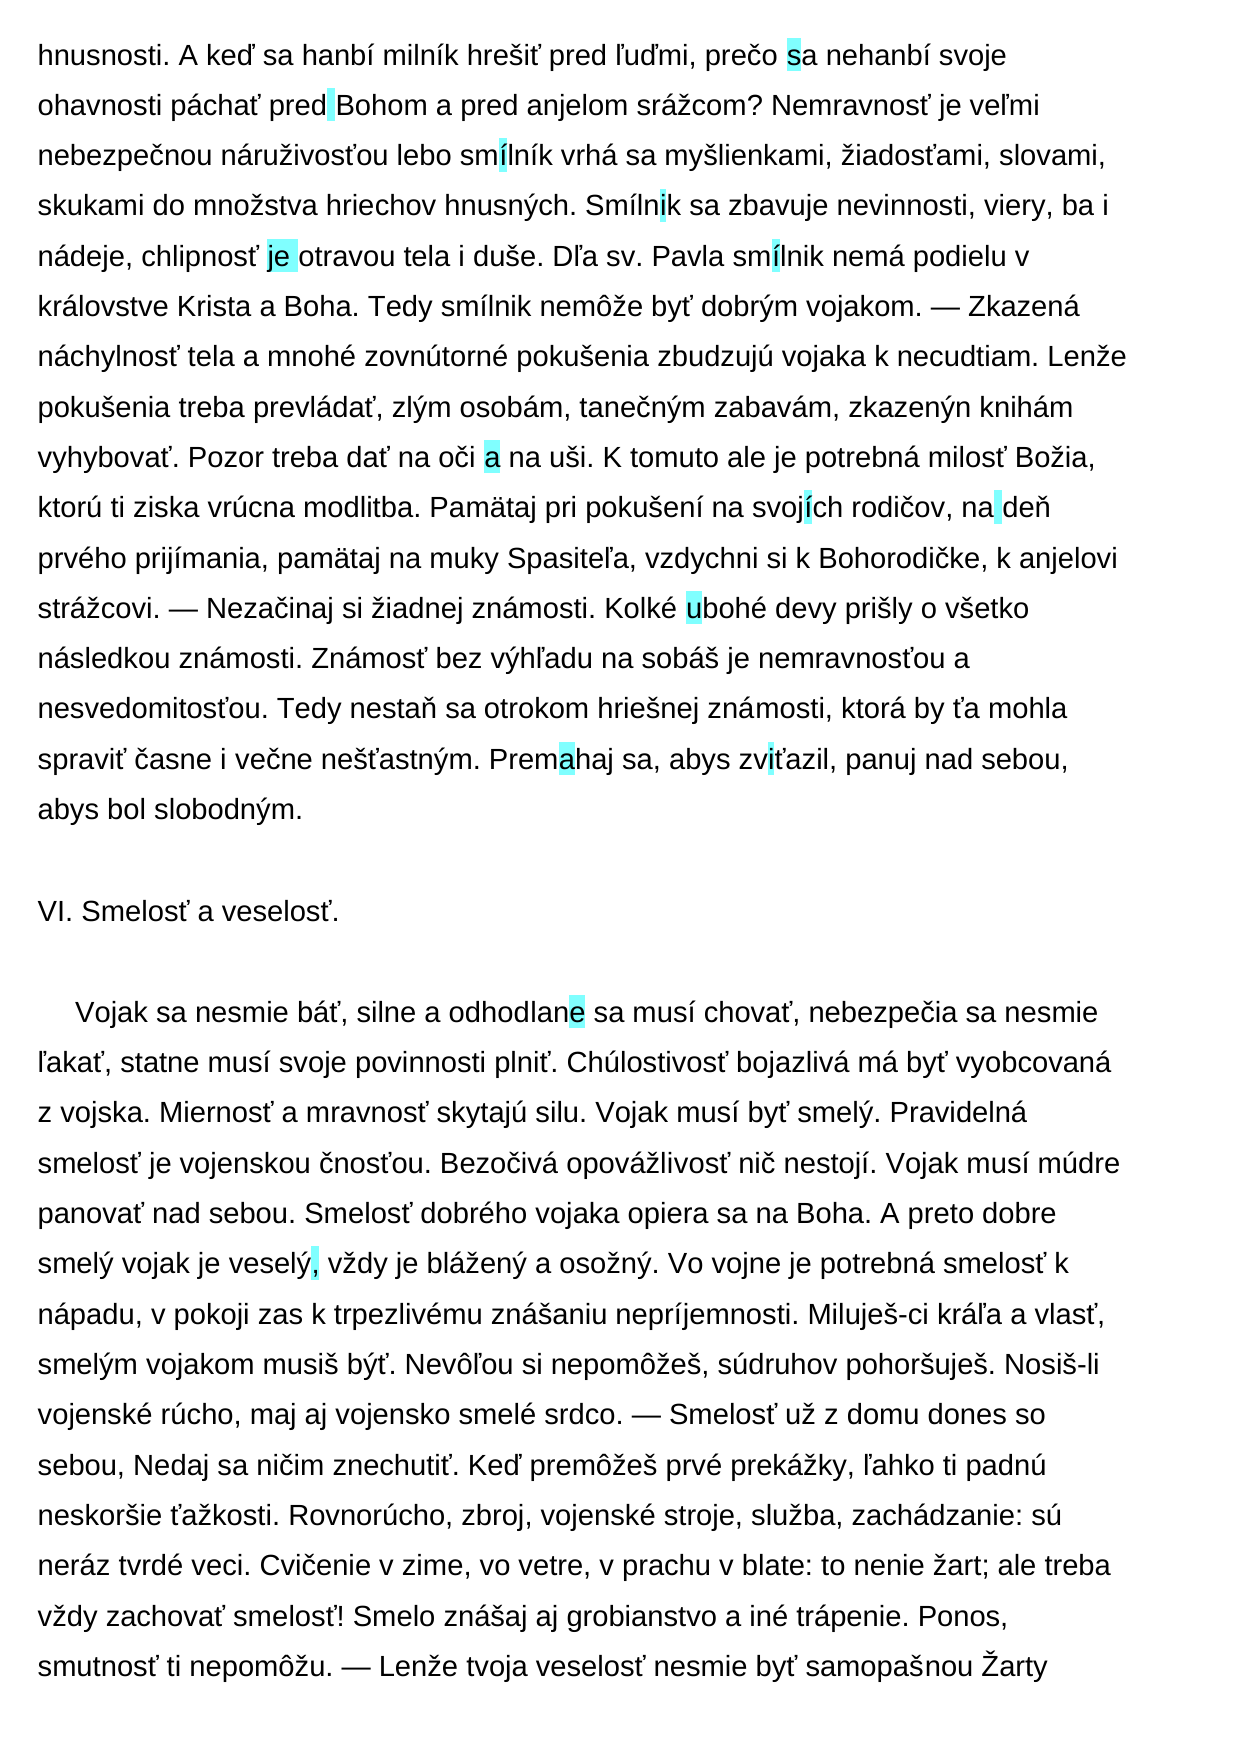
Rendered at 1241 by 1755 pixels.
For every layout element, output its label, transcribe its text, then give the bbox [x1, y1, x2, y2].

subtitle VI. Smelosť a veselosť. [37, 893, 1130, 927]
text Vojak sa nesmie báť, silne a odhod­lane sa musí chovať, nebezpečia sa nesmie ľakať, statne musí svoje povinnosti plniť. Chúlostivosť bojazlivá má byť vyobcovaná z vojska. Miernosť a mravnosť skytajú silu. Vojak musí byť smelý. Pravidelná smelosť je vojenskou čnosťou. Bezočivá opovážli­vosť nič nestojí. Vojak musí múdre panovať nad sebou. Smelosť dobrého vojaka opiera sa na Boha. A preto dobre smelý vojak je veselý, vždy je blážený a osožný. Vo vojne je potrebná smelosť k nápadu, v pokoji zas k trpezlivému znášaniu neprí­jemnosti. Miluješ-ci kráľa a vlasť, smelým vojakom musiš býť. Nevôľou si nepomôžeš, súdruhov pohoršuješ. Nosiš-li vojenské rúcho, maj aj vojensko smelé srdco. — Smelosť už z domu dones so sebou, Ne­daj sa ničim znechutiť. Keď premôžeš prvé prekážky, ľahko ti padnú neskoršie ťažkosti. Rovnorúcho, zbroj, vojenské stroje, služba, zachádzanie: sú neráz tvrdé veci. Cvičenie v zime, vo vetre, v prachu v blate: to nenie žart; ale treba vždy zachovať sme­losť! Smelo znášaj aj grobianstvo a iné trápenie. Ponos, smutnosť ti nepomôžu. — Lenže tvoja veselosť nesmie byť samopaš­nou Žarty [37, 995, 1130, 1682]
text hnusnosti. A keď sa hanbí milník hrešiť pred ľuďmi, prečo sa nehanbí svoje ohavnosti páchať pred Bohom a pred anjelom srážcom? Nemravnosť je veľmi nebezpečnou náruživosťou lebo smílník vrhá sa myšlienkami, žiadosťami, slovami, skukami do množstva hrie­chov hnusných. Smílnik sa zbavuje nevin­nosti, viery, ba i nádeje, chlipnosť je otravou tela i duše. Dľa sv. Pavla smílnik nemá podielu v královstve Krista a Boha. Tedy smílnik nemôže byť dobrým vojakom. — Zkazená náchylnosť tela a mnohé zovnútorné pokušenia zbudzujú vojaka k necudtiam. Lenže pokušenia treba prevládať, zlým osobám, tanečným zabavám, zkazenýn knihám vyhybovať. Pozor treba dať na oči a na uši. K tomuto ale je potrebná milosť Božia, ktorú ti ziska vrúcna modlitba. Pa­mätaj pri pokušení na svojích rodičov, na deň prvého prijímania, pamätaj na muky Spasiteľa, vzdychni si k Bohorodičke, k anjelovi strážcovi. — Nezačinaj si žiadnej známosti. Kolké ubohé devy prišly o všetko následkou známosti. Známosť bez výhľadu na sobáš je nemravnosťou a nesvedomitosťou. Tedy nestaň sa otrokom hriešnej zná­mosti, ktorá by ťa mohla spraviť časne i večne nešťastným. Premahaj sa, abys zviťa­zil, panuj nad sebou, abys bol slobodným. [37, 37, 1130, 826]
